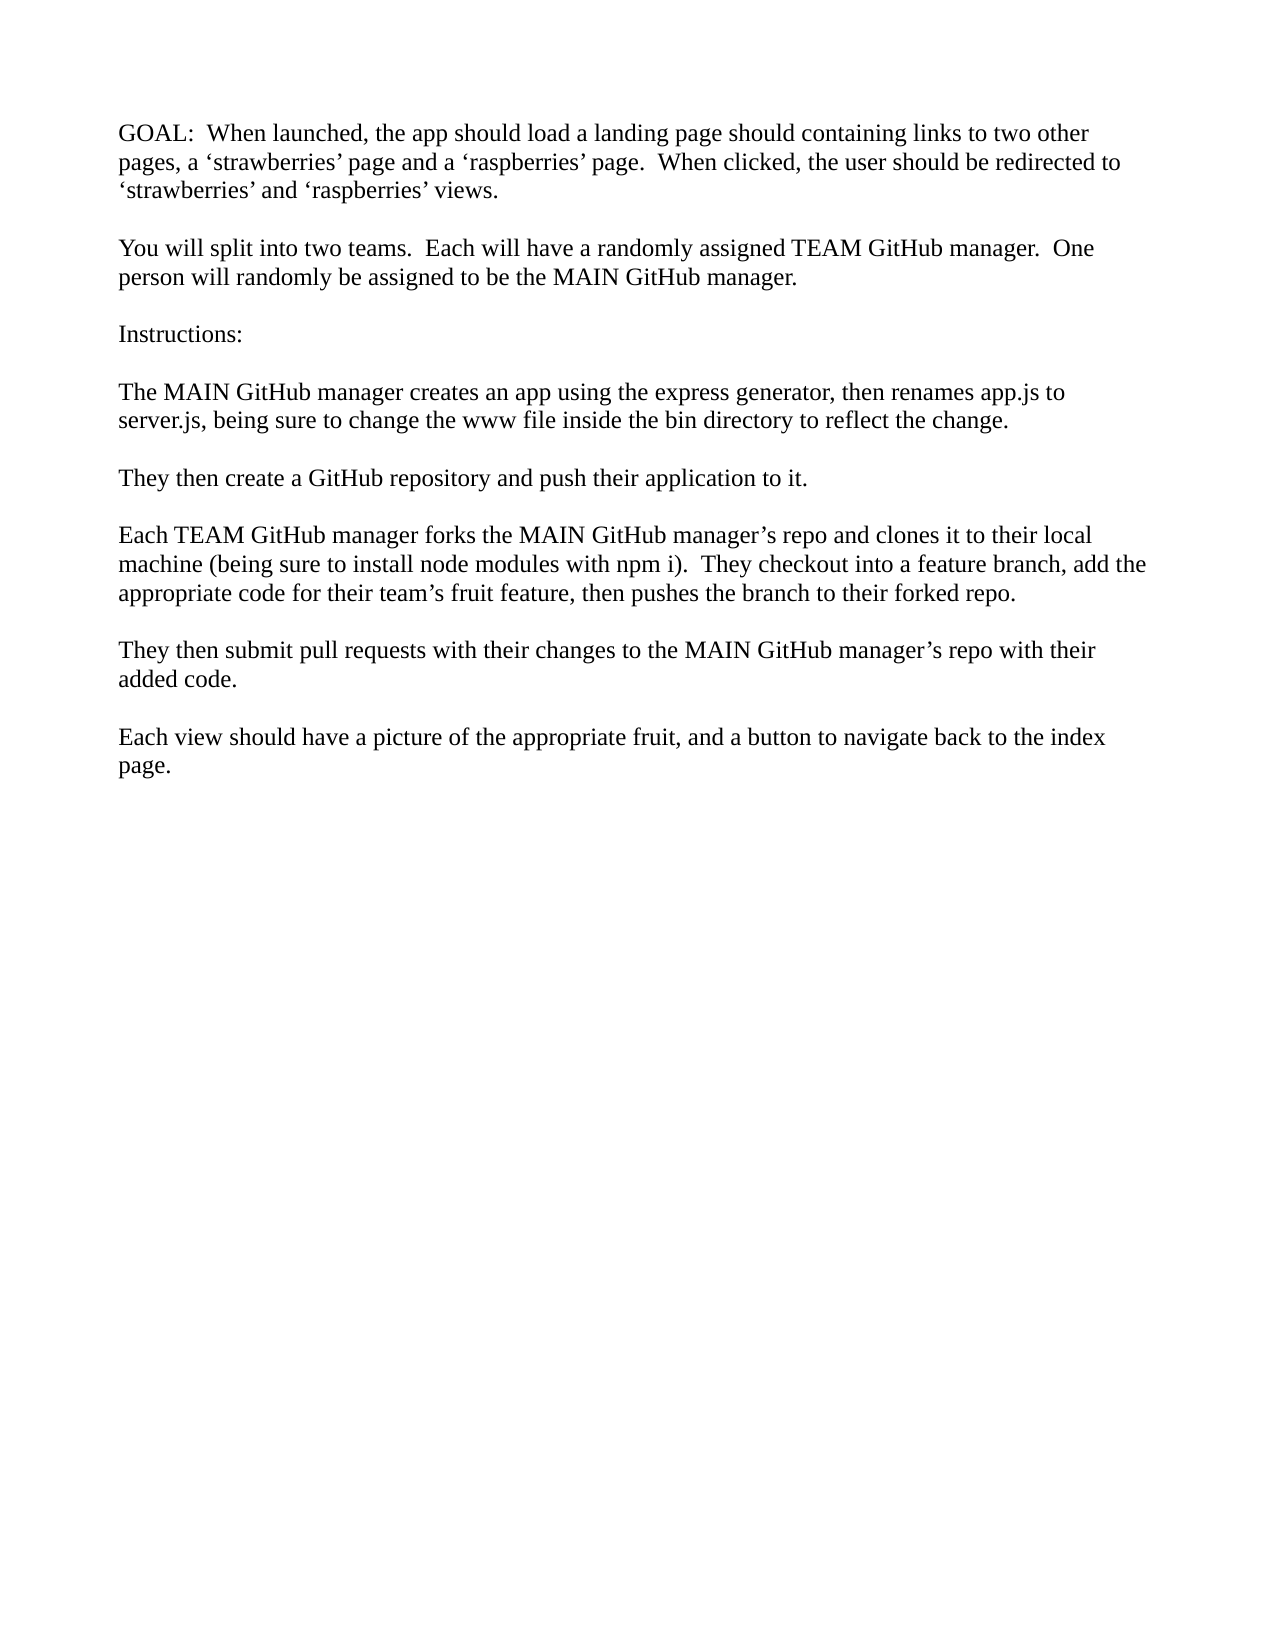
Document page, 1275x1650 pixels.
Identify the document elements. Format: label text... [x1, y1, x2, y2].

text The MAIN GitHub manager creates an app using the express generator, then renames app.js to server.js, being sure to change the www file inside the bin directory to reflect the change. [118, 377, 1157, 434]
text Each TEAM GitHub manager forks the MAIN GitHub manager’s repo and clones it to their local machine (being sure to install node modules with npm i). They checkout into a feature branch, add the appropriate code for their team’s fruit feature, then pushes the branch to their forked repo. [118, 521, 1157, 607]
text You will split into two teams. Each will have a randomly assigned TEAM GitHub manager. One person will randomly be assigned to be the MAIN GitHub manager. [118, 233, 1157, 291]
text Instructions: [118, 319, 1157, 348]
text GOAL: When launched, the app should load a landing page should containing links to two other pages, a ‘strawberries’ page and a ‘raspberries’ page. When clicked, the user should be redirected to ‘strawberries’ and ‘raspberries’ views. [118, 118, 1157, 204]
text Each view should have a picture of the appropriate fruit, and a button to navigate back to the index page. [118, 722, 1157, 779]
text They then create a GitHub repository and push their application to it. [118, 463, 1157, 492]
text They then submit pull requests with their changes to the MAIN GitHub manager’s repo with their added code. [118, 636, 1157, 693]
